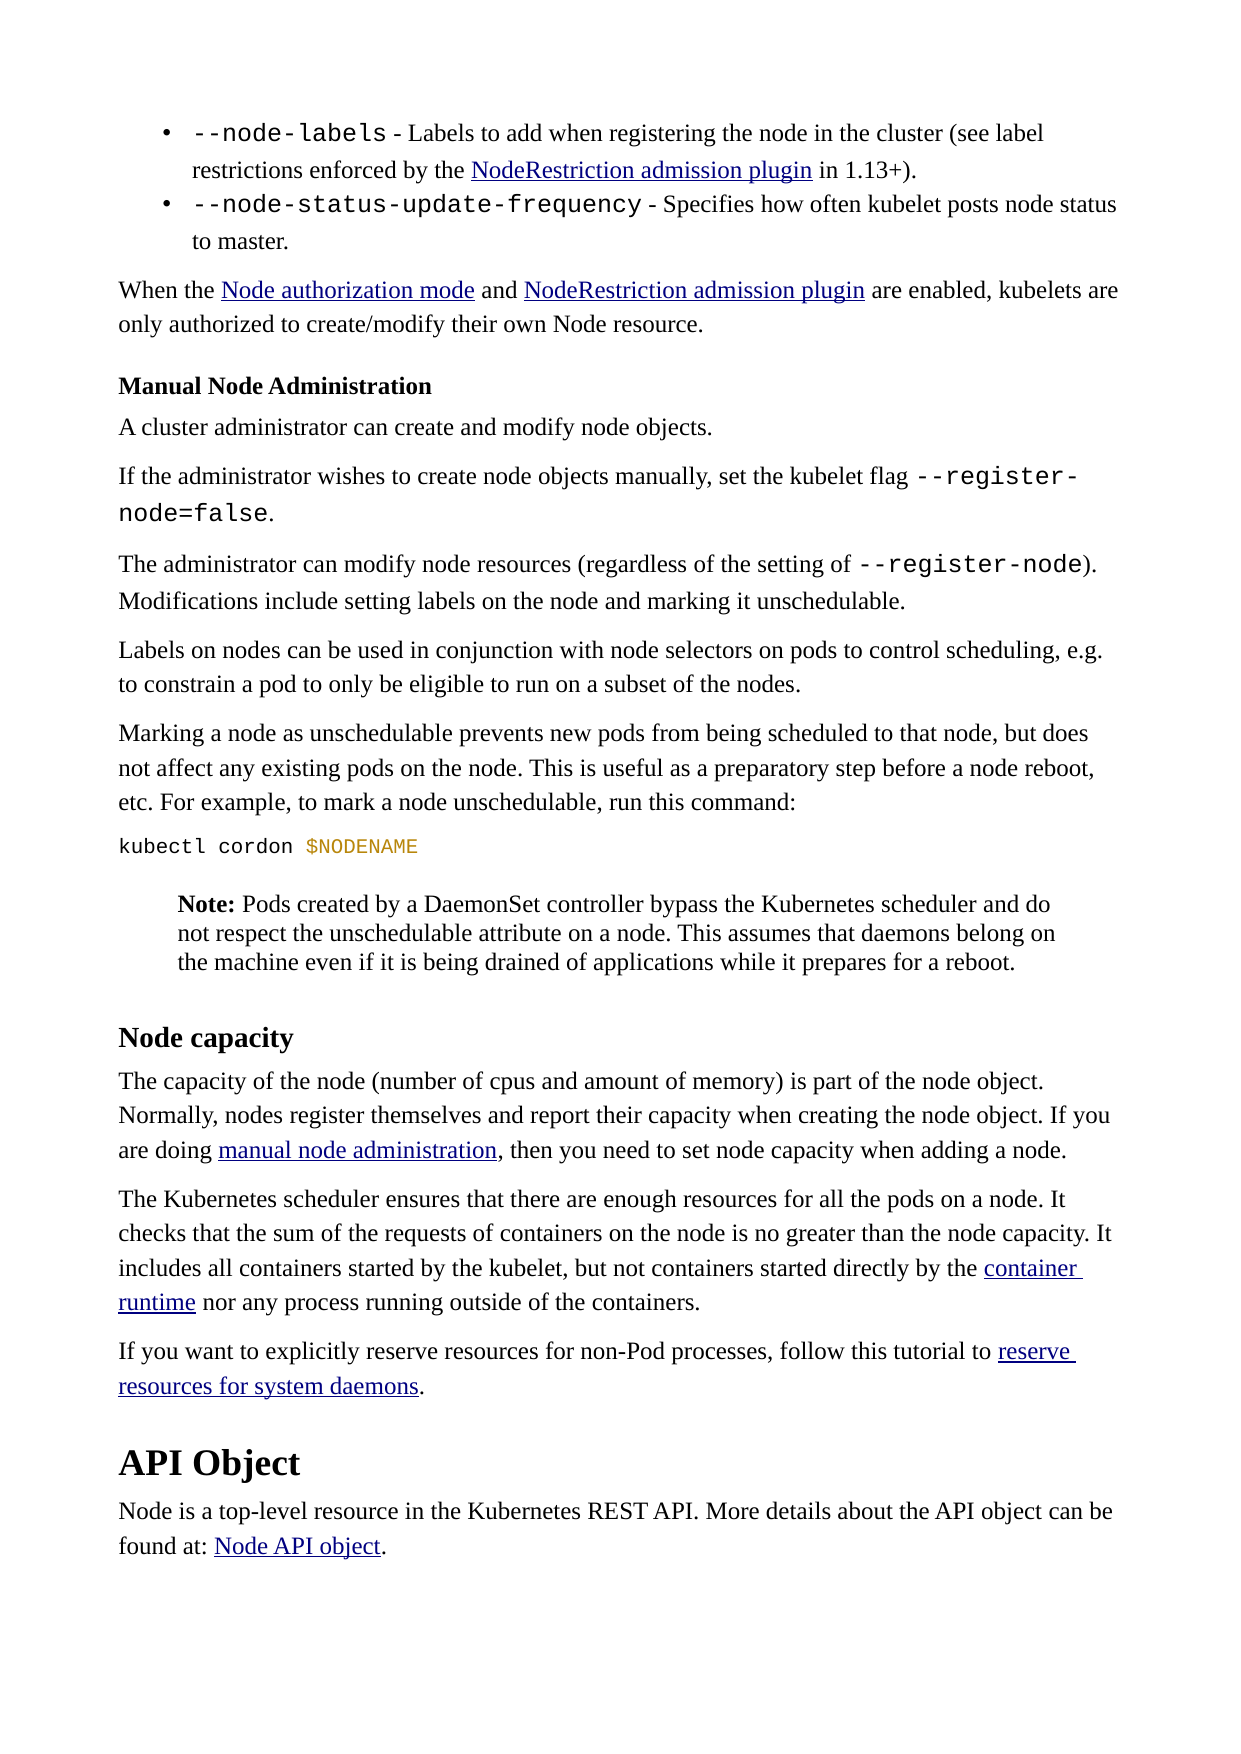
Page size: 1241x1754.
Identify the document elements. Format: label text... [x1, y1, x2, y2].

text A cluster administrator can create and modify node objects. [118, 412, 1122, 441]
text When the Node authorization mode and NodeRestriction admission plugin are enabled, kubelets are only authorized to create/modify their own Node resource. [118, 275, 1122, 338]
text If the administrator wishes to create node objects manually, set the kubelet flag --register-node=false. [118, 461, 1122, 528]
text Node is a top-level resource in the Kubernetes REST API. More details about the API object can be found at: Node API object. [118, 1496, 1122, 1560]
list --node-status-update-frequency - Specifies how often kubelet posts node status to master. [162, 189, 1122, 254]
subtitle Manual Node Administration [118, 371, 1122, 399]
text The administrator can modify node resources (regardless of the setting of --register-node). Modifications include setting labels on the node and marking it unschedulable. [118, 549, 1122, 614]
list --node-labels - Labels to add when registering the node in the cluster (see label restrictions enforced by the NodeRestriction admission plugin in 1.13+). [162, 118, 1122, 183]
subtitle Node capacity [118, 1020, 1122, 1053]
text If you want to explicitly reserve resources for non-Pod processes, follow this tutorial to reserve resources for system daemons. [118, 1336, 1122, 1400]
text kubectl cordon $NODENAME [118, 836, 1122, 860]
text Labels on nodes can be used in conjunction with node selectors on pods to control scheduling, e.g. to constrain a pod to only be eligible to run on a subset of the nodes. [118, 635, 1122, 698]
text Note: Pods created by a DaemonSet controller bypass the Kubernetes scheduler and do not respect the unschedulable attribute on a node. This assumes that daemons belong on the machine even if it is being drained of applications while it prepares for a reboot. [177, 889, 1063, 976]
subtitle API Object [118, 1441, 1122, 1484]
text The capacity of the node (number of cpus and amount of memory) is part of the node object. Normally, nodes register themselves and report their capacity when creating the node object. If you are doing manual node administration, then you need to set node capacity when adding a node. [118, 1066, 1122, 1164]
text Marking a node as unschedulable prevents new pods from being scheduled to that node, but does not affect any existing pods on the node. This is useful as a preparatory step before a node reboot, etc. For example, to mark a node unschedulable, run this command: [118, 718, 1122, 816]
text The Kubernetes scheduler ensures that there are enough resources for all the pods on a node. It checks that the sum of the requests of containers on the node is no greater than the node capacity. It includes all containers started by the kubelet, but not containers started directly by the container runtime nor any process running outside of the containers. [118, 1184, 1122, 1316]
